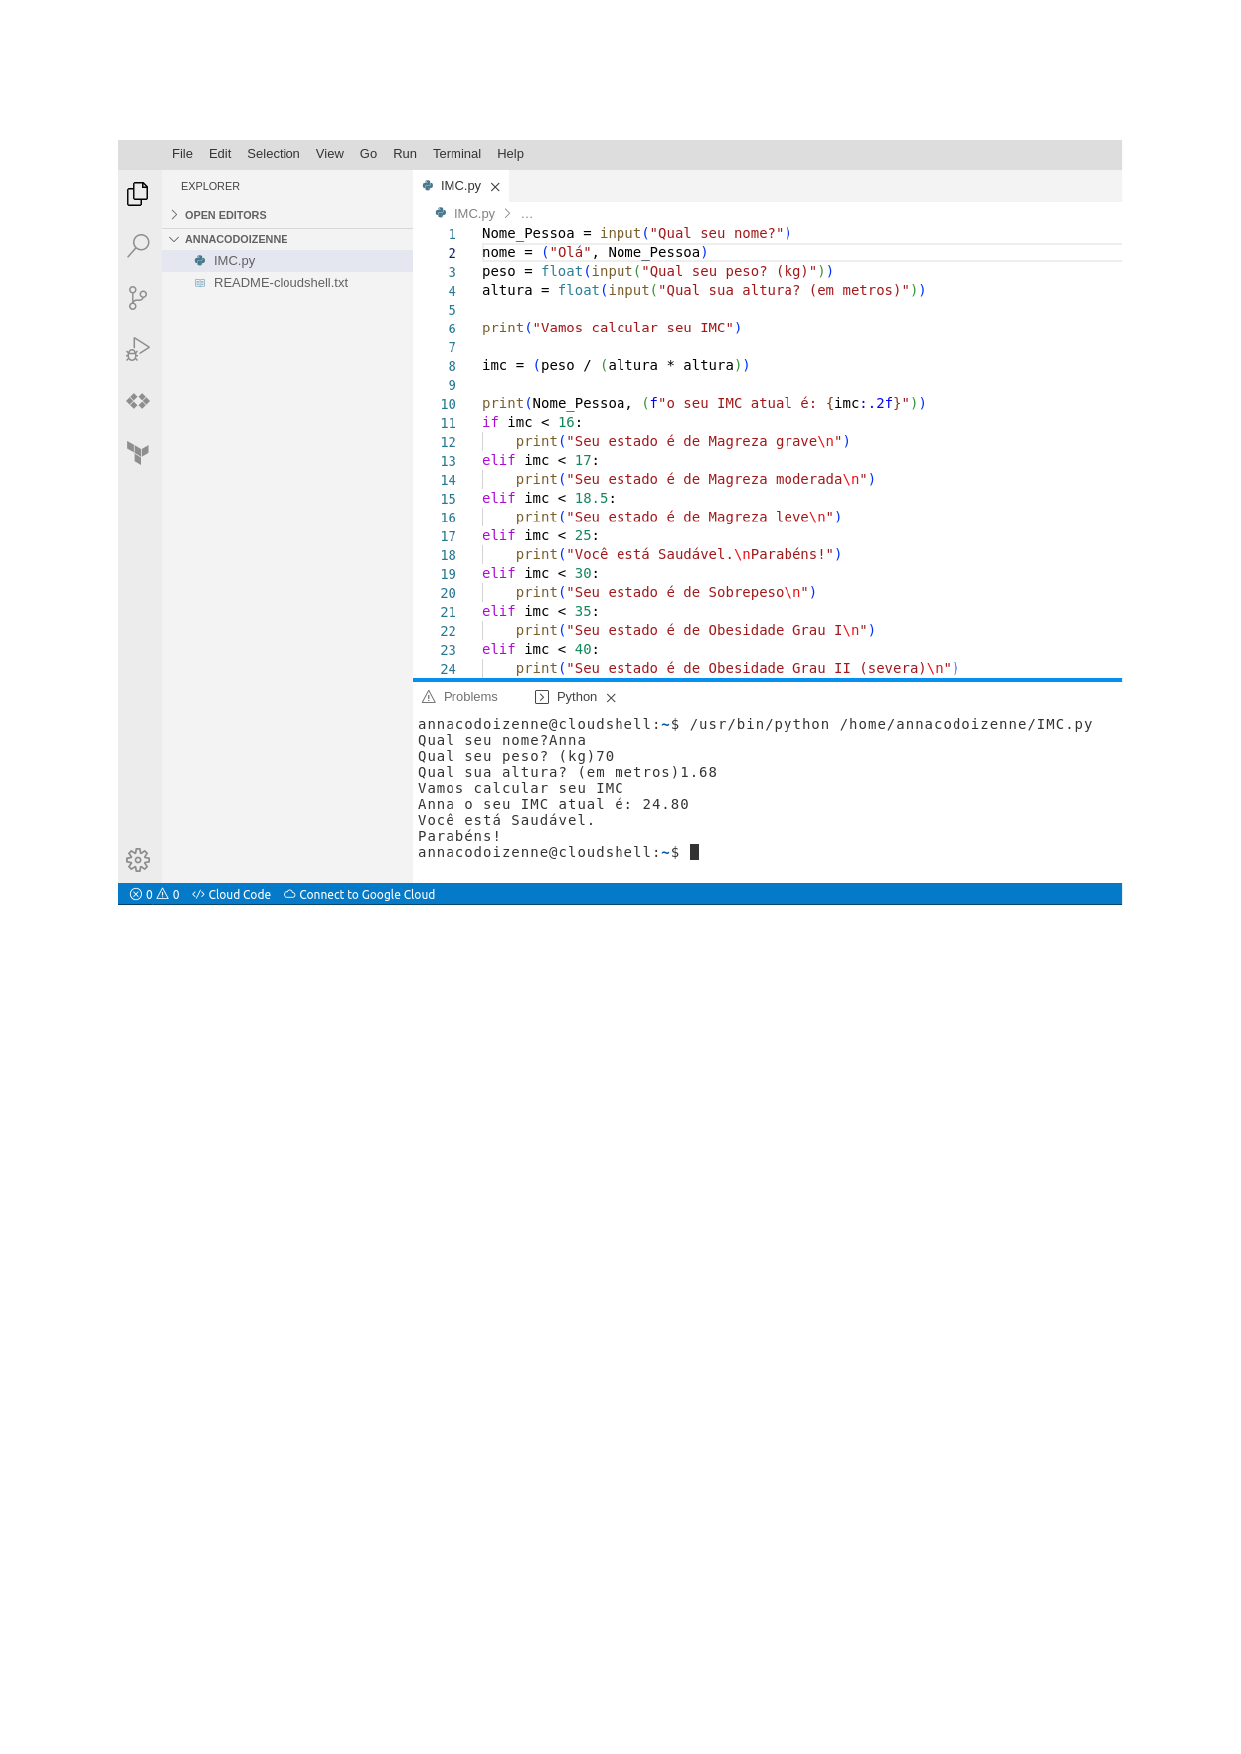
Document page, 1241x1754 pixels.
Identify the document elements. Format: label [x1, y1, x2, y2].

picture [118, 140, 1123, 905]
